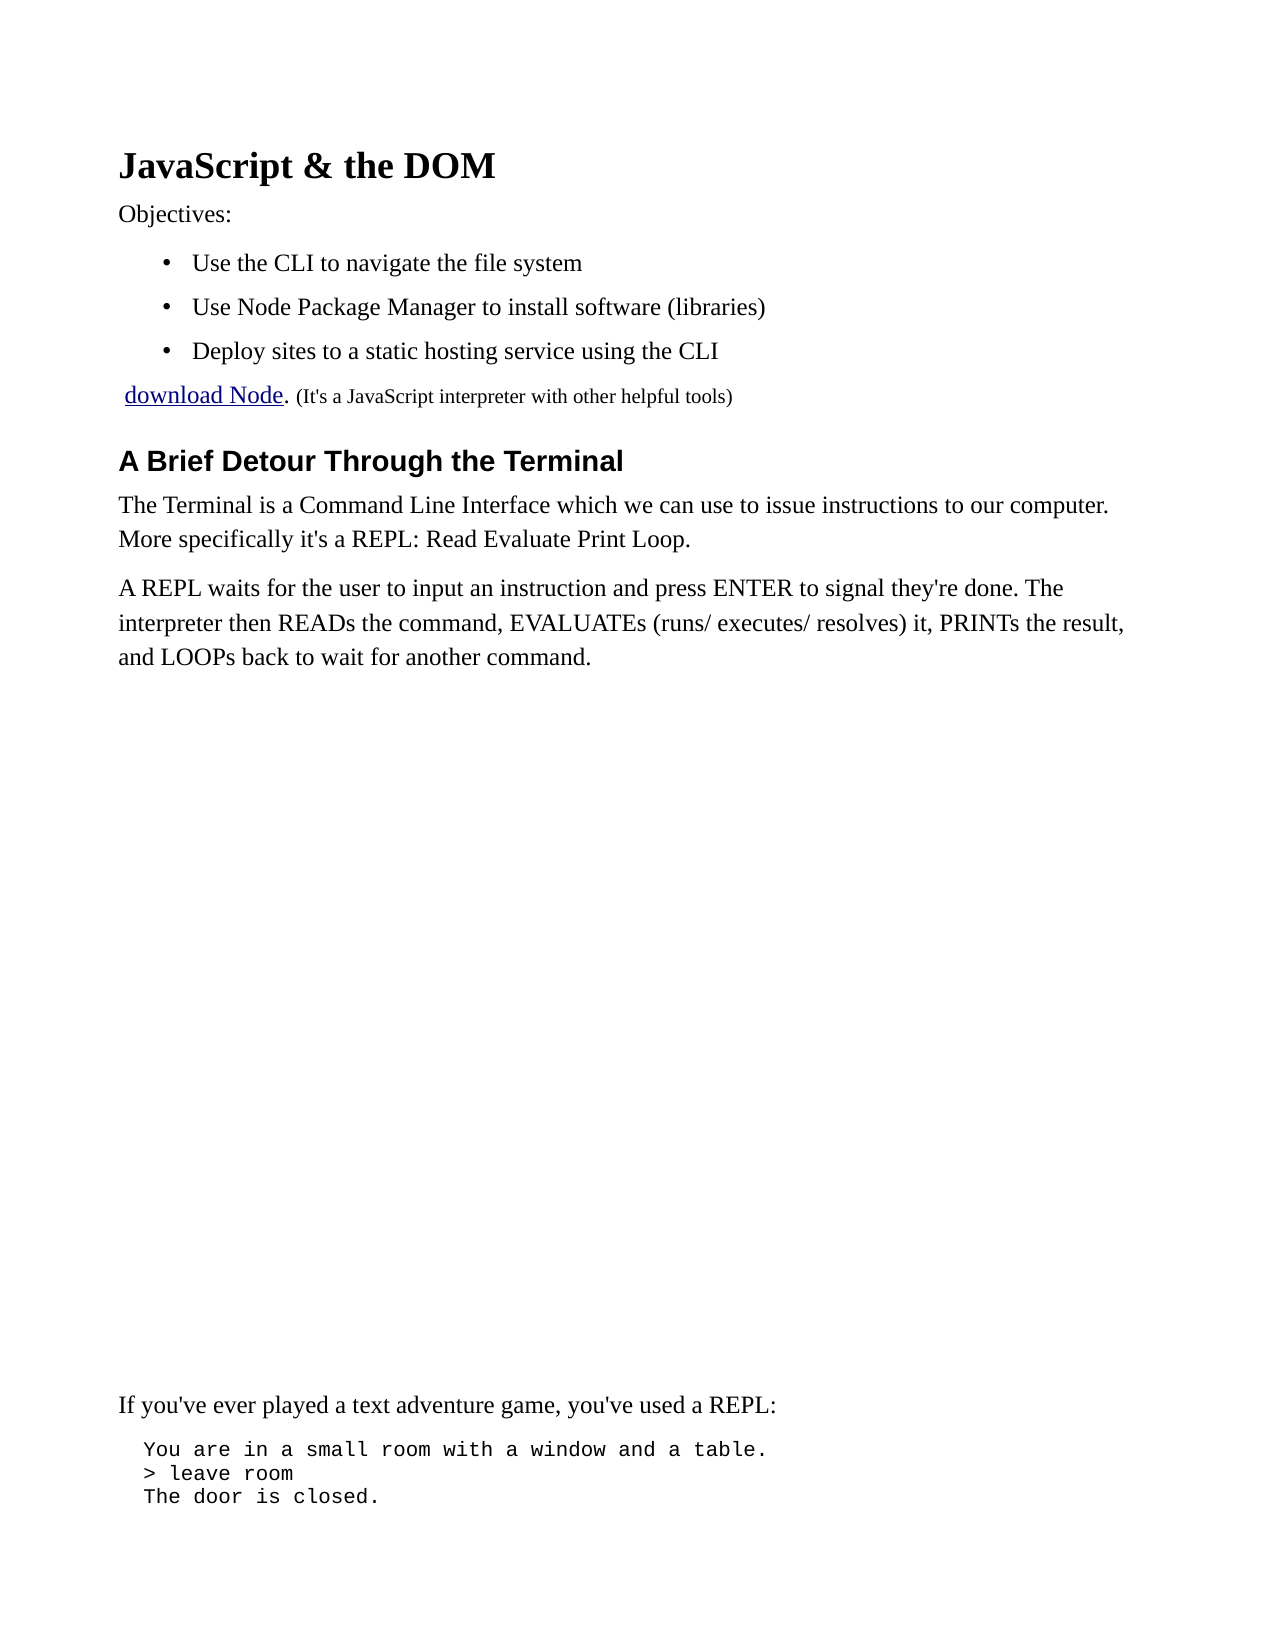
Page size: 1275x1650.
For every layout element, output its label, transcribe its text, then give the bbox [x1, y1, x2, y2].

text The door is closed. [118, 1486, 1157, 1510]
subtitle JavaScript & the DOM [118, 143, 1157, 187]
text > leave room [118, 1462, 1157, 1486]
text download Node. (It's a JavaScript interpreter with other helpful tools) [118, 380, 1157, 409]
list Use Node Package Manager to install software (libraries) [162, 292, 1157, 321]
text The Terminal is a Command Line Interface which we can use to issue instructions to our computer. More specifically it's a REPL: Read Evaluate Print Loop. [118, 490, 1157, 553]
text If you've ever played a text adventure game, you've used a REPL: [118, 1390, 1157, 1418]
text Objectives: [118, 199, 1157, 228]
list Use the CLI to navigate the file system [162, 248, 1157, 277]
text A REPL waits for the user to input an instruction and press ENTER to signal they're done. The interpreter then READs the command, EVALUATEs (runs/ executes/ resolves) it, PRINTs the result, and LOOPs back to wait for another command. [118, 573, 1157, 671]
subtitle A Brief Detour Through the Terminal [118, 443, 1157, 477]
text You are in a small room with a window and a table. [118, 1439, 1157, 1462]
list Deploy sites to a static hosting service using the CLI [162, 336, 1157, 365]
